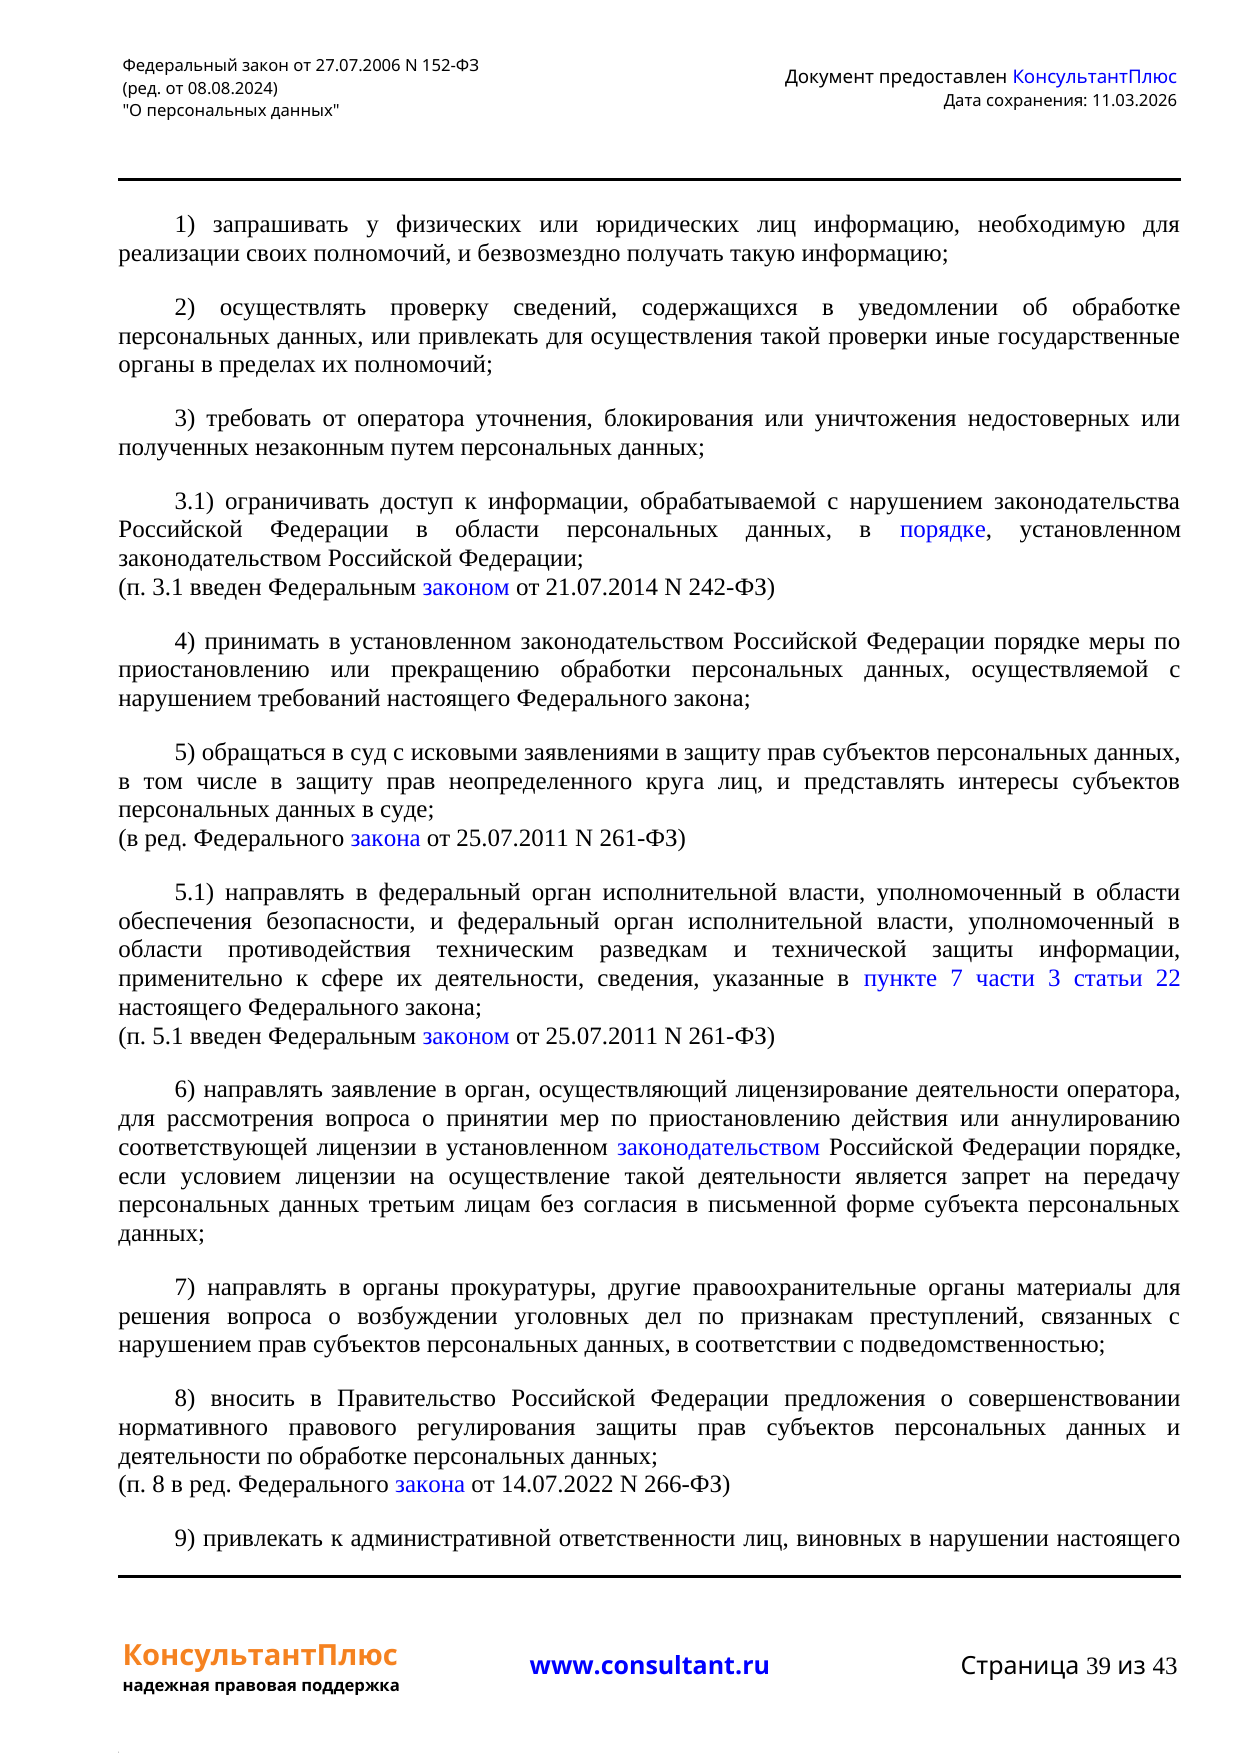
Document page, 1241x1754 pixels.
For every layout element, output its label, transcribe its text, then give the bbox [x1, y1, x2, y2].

text 7) направлять в органы прокуратуры, другие правоохранительные органы материалы для решения вопроса о возбуждении уголовных дел по признакам преступлений, связанных с нарушением прав субъектов персональных данных, в соответствии с подведомственностью; [118, 1272, 1181, 1358]
text (в ред. Федерального закона от 25.07.2011 N 261-ФЗ) [118, 823, 1181, 852]
text 1) запрашивать у физических или юридических лиц информацию, необходимую для реализации своих полномочий, и безвозмездно получать такую информацию; [118, 209, 1181, 267]
text (п. 3.1 введен Федеральным законом от 21.07.2014 N 242-ФЗ) [118, 572, 1181, 601]
text 3.1) ограничивать доступ к информации, обрабатываемой с нарушением законодательства Российской Федерации в области персональных данных, в порядке, установленном законодательством Российской Федерации; [118, 486, 1181, 572]
text 5.1) направлять в федеральный орган исполнительной власти, уполномоченный в области обеспечения безопасности, и федеральный орган исполнительной власти, уполномоченный в области противодействия техническим разведкам и технической защиты информации, применительно к сфере их деятельности, сведения, указанные в пункте 7 части 3 статьи 22 настоящего Федерального закона; [118, 877, 1181, 1021]
text 9) привлекать к административной ответственности лиц, виновных в нарушении настоящего [118, 1523, 1181, 1552]
text (п. 5.1 введен Федеральным законом от 25.07.2011 N 261-ФЗ) [118, 1021, 1181, 1049]
text 2) осуществлять проверку сведений, содержащихся в уведомлении об обработке персональных данных, или привлекать для осуществления такой проверки иные государственные органы в пределах их полномочий; [118, 292, 1181, 378]
text 6) направлять заявление в орган, осуществляющий лицензирование деятельности оператора, для рассмотрения вопроса о принятии мер по приостановлению действия или аннулированию соответствующей лицензии в установленном законодательством Российской Федерации порядке, если условием лицензии на осуществление такой деятельности является запрет на передачу персональных данных третьим лицам без согласия в письменной форме субъекта персональных данных; [118, 1074, 1181, 1247]
text 8) вносить в Правительство Российской Федерации предложения о совершенствовании нормативного правового регулирования защиты прав субъектов персональных данных и деятельности по обработке персональных данных; [118, 1383, 1181, 1469]
text 3) требовать от оператора уточнения, блокирования или уничтожения недостоверных или полученных незаконным путем персональных данных; [118, 403, 1181, 461]
text 4) принимать в установленном законодательством Российской Федерации порядке меры по приостановлению или прекращению обработки персональных данных, осуществляемой с нарушением требований настоящего Федерального закона; [118, 626, 1181, 712]
text 5) обращаться в суд с исковыми заявлениями в защиту прав субъектов персональных данных, в том числе в защиту прав неопределенного круга лиц, и представлять интересы субъектов персональных данных в суде; [118, 737, 1181, 823]
text (п. 8 в ред. Федерального закона от 14.07.2022 N 266-ФЗ) [118, 1469, 1181, 1498]
